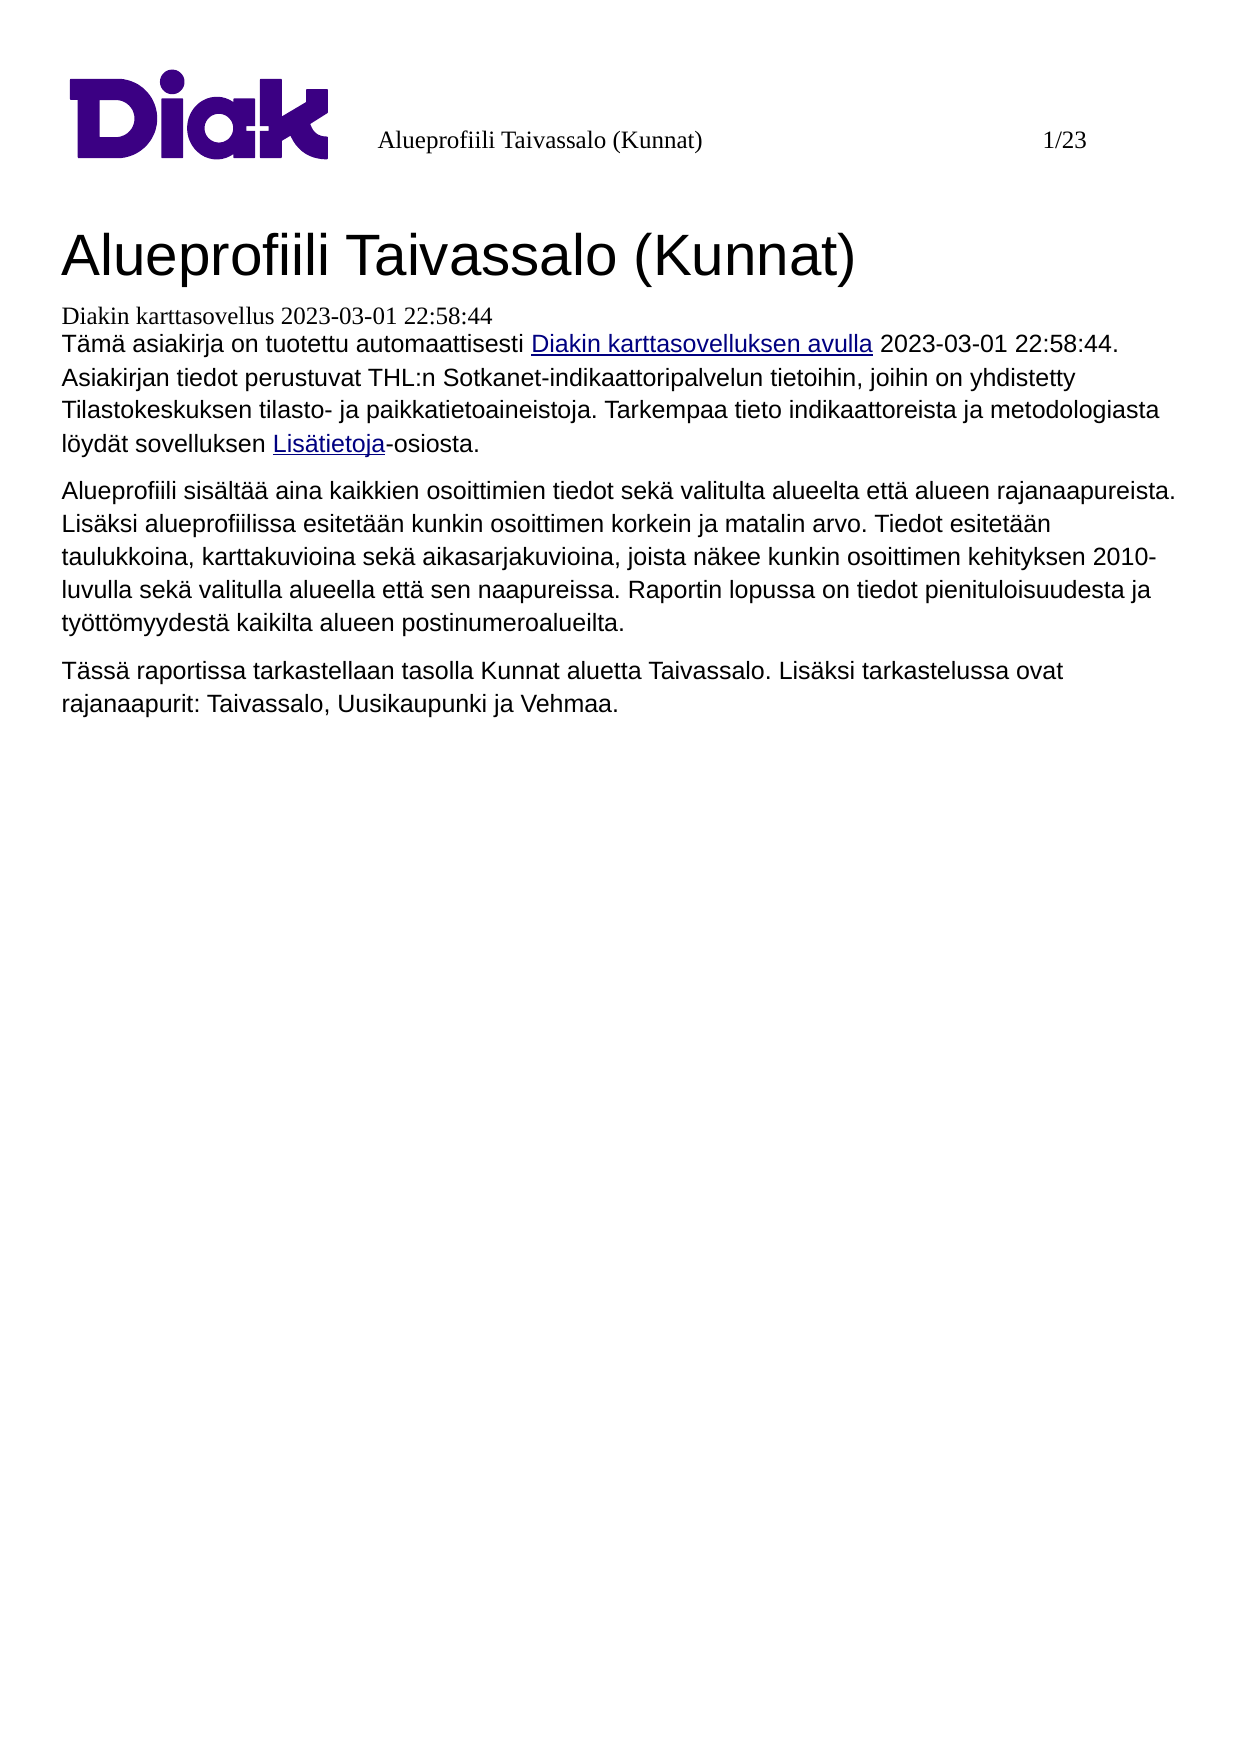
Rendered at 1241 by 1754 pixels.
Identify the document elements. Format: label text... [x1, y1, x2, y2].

text Alueprofiili sisältää aina kaikkien osoittimien tiedot sekä valitulta alueelta että alueen rajanaapureista. Lisäksi alueprofiilissa esitetään kunkin osoittimen korkein ja matalin arvo. Tiedot esitetään taulukkoina, karttakuvioina sekä aikasarjakuvioina, joista näkee kunkin osoittimen kehityksen 2010-luvulla sekä valitulla alueella että sen naapureissa. Raportin lopussa on tiedot pienituloisuudesta ja työttömyydestä kaikilta alueen postinumeroalueilta. [61, 476, 1179, 637]
text Tässä raportissa tarkastellaan tasolla Kunnat aluetta Taivassalo. Lisäksi tarkastelussa ovat rajanaapurit: Taivassalo, Uusikaupunki ja Vehmaa. [61, 656, 1179, 718]
text Diakin karttasovellus 2023-03-01 22:58:44 [61, 301, 1179, 329]
text Tämä asiakirja on tuotettu automaattisesti Diakin karttasovelluksen avulla 2023-03-01 22:58:44. Asiakirjan tiedot perustuvat THL:n Sotkanet-indikaattoripalvelun tietoihin, joihin on yhdistetty Tilastokeskuksen tilasto- ja paikkatietoaineistoja. Tarkempaa tieto indikaattoreista ja metodologiasta löydät sovelluksen Lisätietoja-osiosta. [61, 329, 1179, 457]
title Alueprofiili Taivassalo (Kunnat) [61, 221, 1179, 288]
